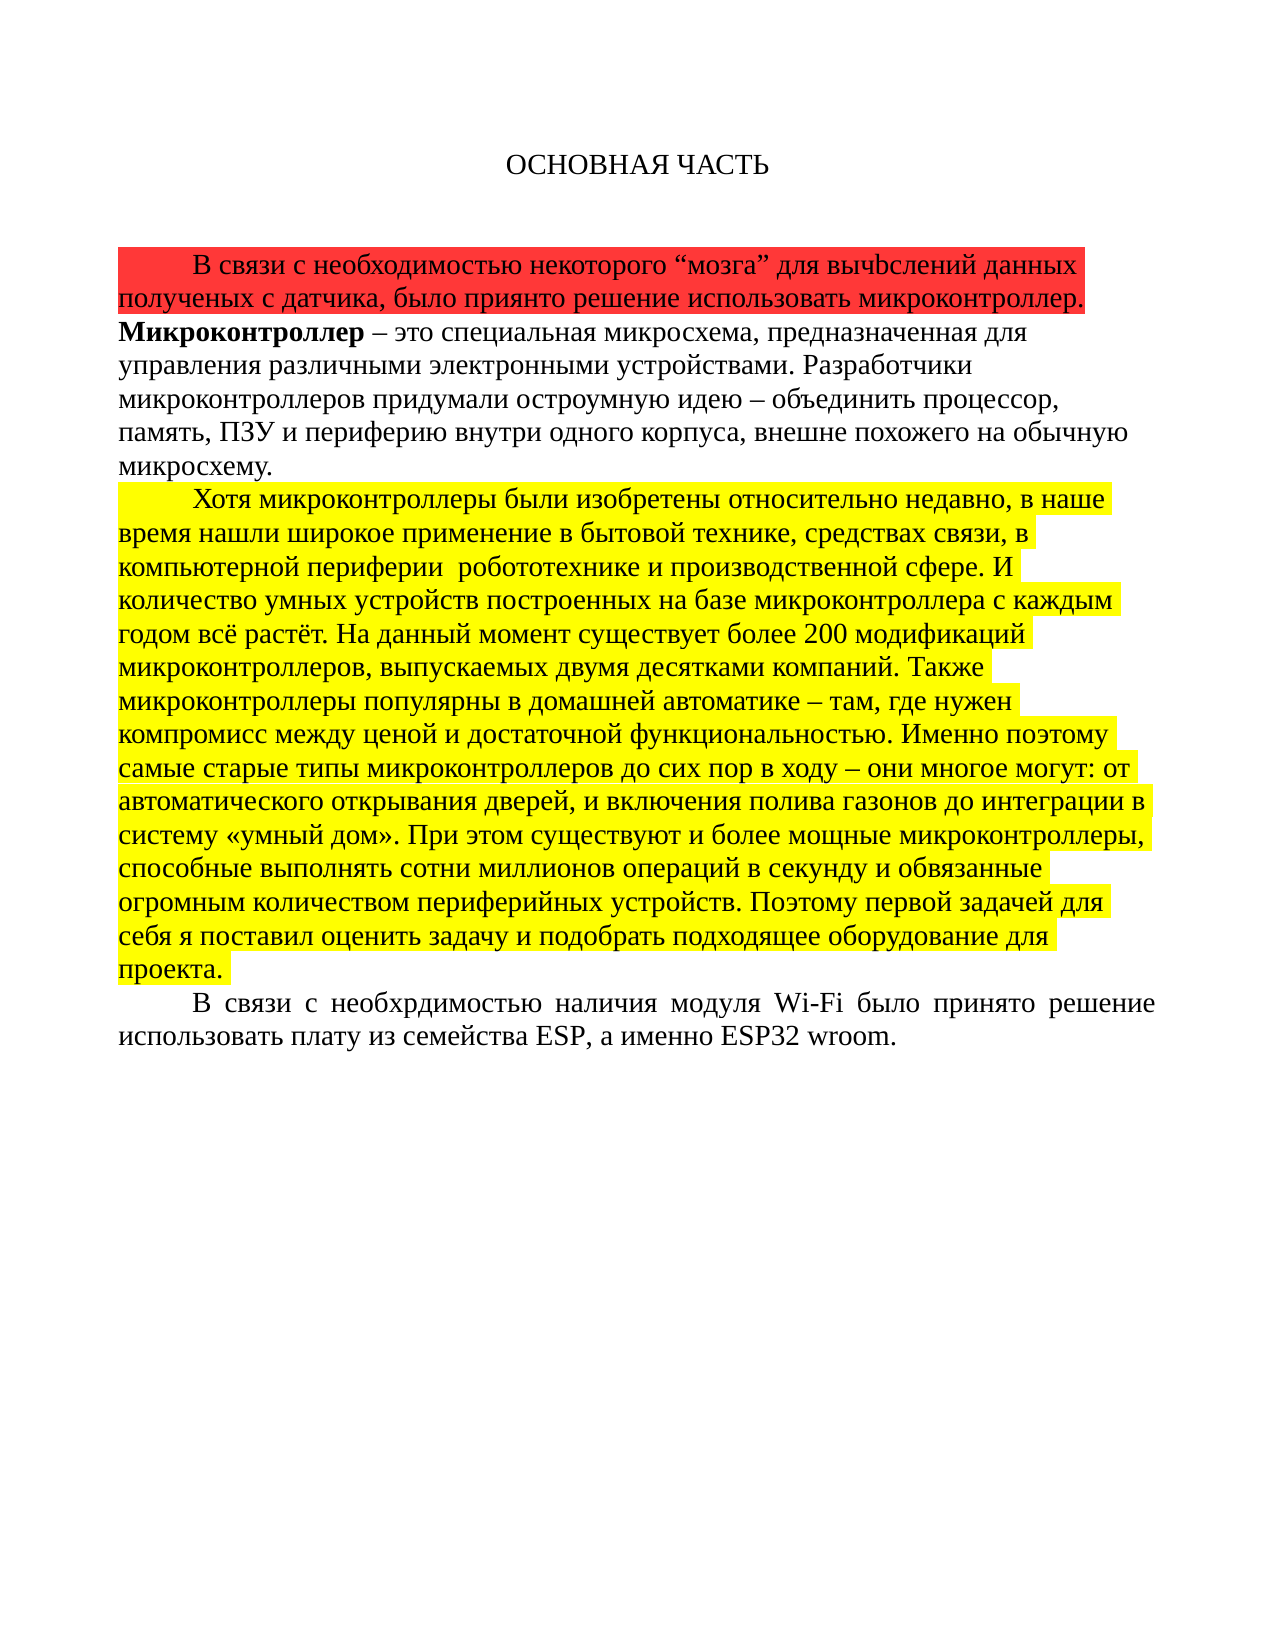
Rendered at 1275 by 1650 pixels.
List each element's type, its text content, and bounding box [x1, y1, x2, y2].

text В связи с необходимостью некоторого “мозга” для вычbслений данных полученых с датчика, было приянто решение использовать микроконтроллер. [118, 247, 1157, 314]
text Микроконтроллер – это специальная микросхема, предназначенная для управления различными электронными устройствами. Разработчики микроконтроллеров придумали остроумную идею – объединить процессор, память, ПЗУ и периферию внутри одного корпуса, внешне похожего на обычную микросхему. [118, 314, 1157, 482]
text Хотя микроконтроллеры были изобретены относительно недавно, в наше время нашли широкое применение в бытовой технике, средствах связи, в компьютерной периферии робототехнике и производственной сфере. И количество умных устройств построенных на базе микроконтроллера с каждым годом всё растёт. На данный момент существует более 200 модификаций микроконтроллеров, выпускаемых двумя десятками компаний. Также микроконтроллеры популярны в домашней автоматике – там, где нужен компромисс между ценой и достаточной функциональностью. Именно поэтому самые старые типы микроконтроллеров до сих пор в ходу – они многое могут: от автоматического открывания дверей, и включения полива газонов до интеграции в систему «умный дом». При этом существуют и более мощные микроконтроллеры, способные выполнять сотни миллионов операций в секунду и обвязанные огромным количеством периферийных устройств. Поэтому первой задачей для себя я поставил оценить задачу и подобрать подходящее оборудование для проекта. [118, 482, 1157, 985]
text В связи с необхрдимостью наличия модуля Wi-Fi было принято решение использовать плату из семейства ESP, а именно ESP32 wroom. [118, 985, 1157, 1052]
text ОСНОВНАЯ ЧАСТЬ [118, 147, 1157, 181]
